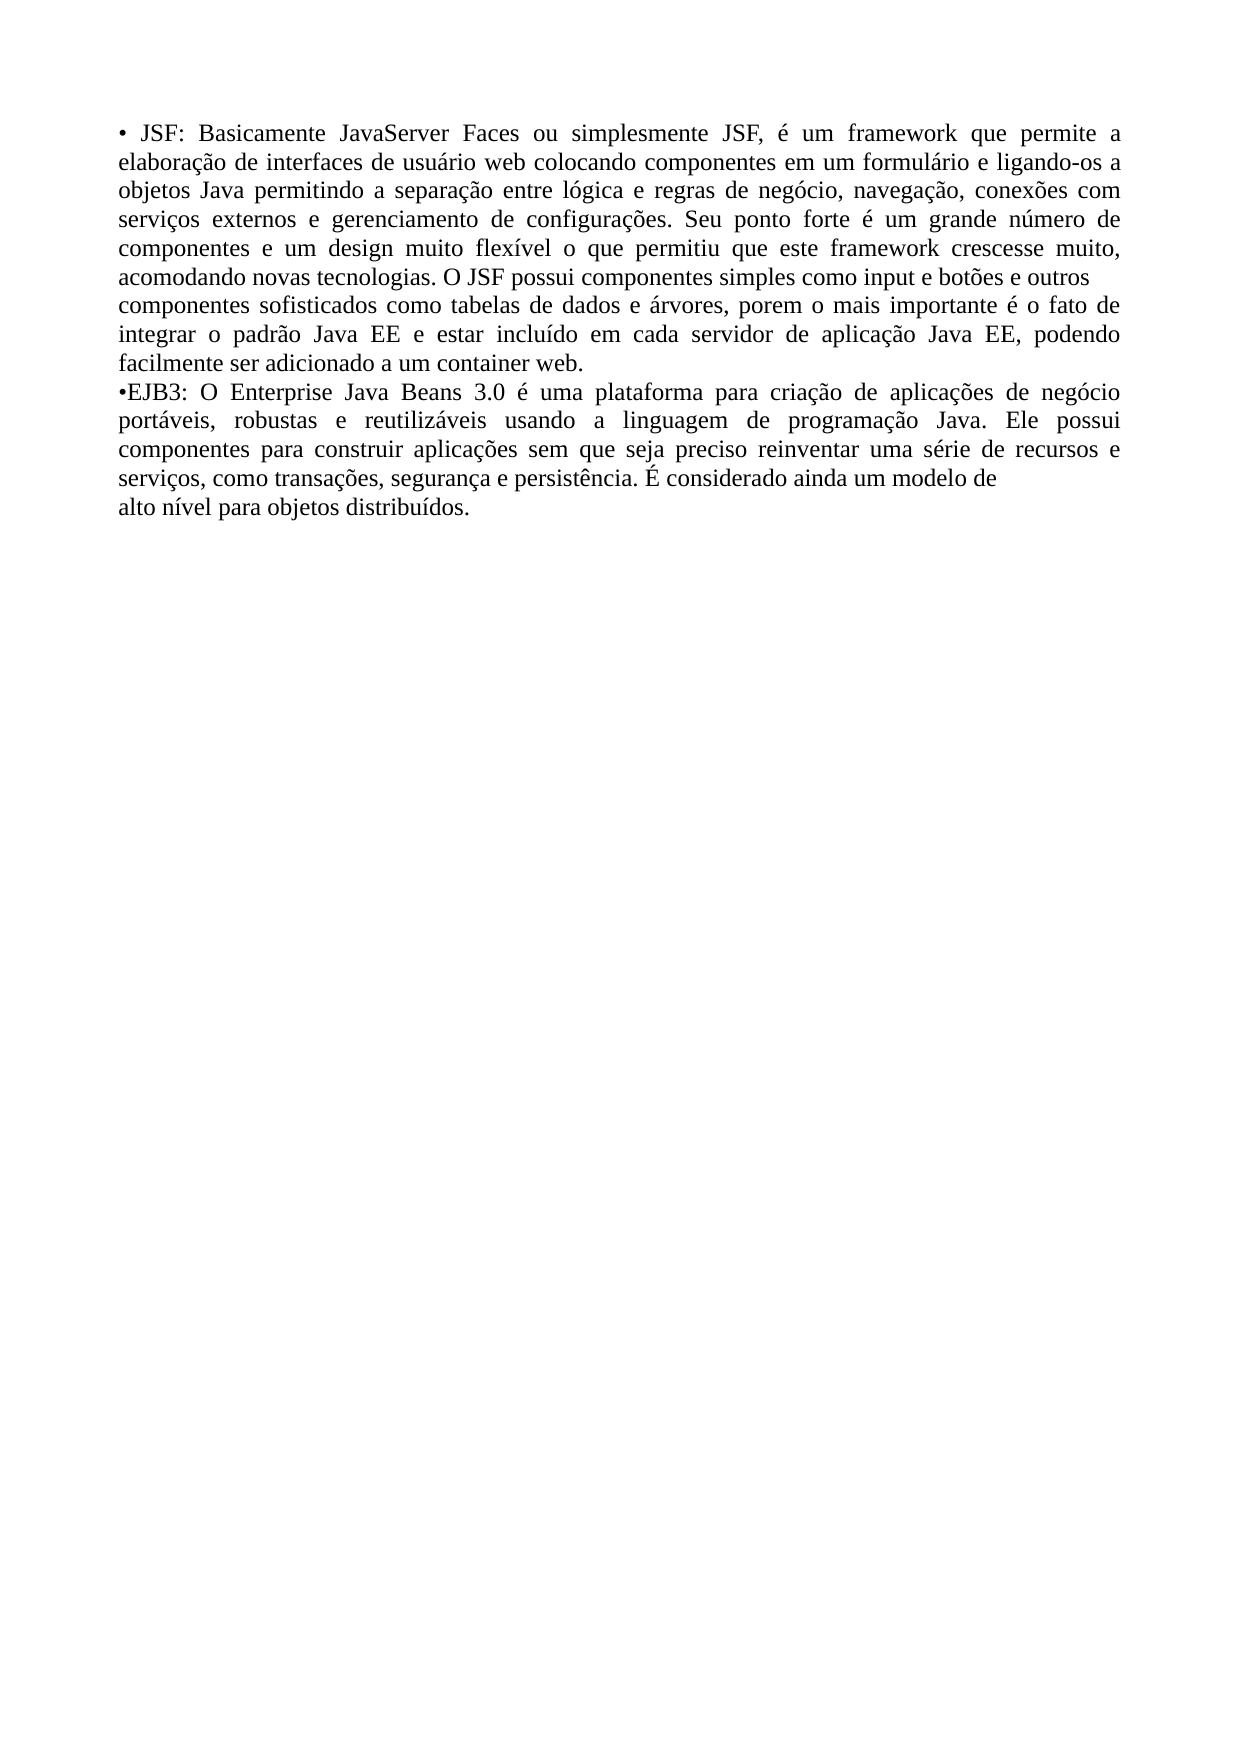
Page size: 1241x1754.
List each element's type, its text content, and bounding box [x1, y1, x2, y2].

text componentes sofisticados como tabelas de dados e árvores, porem o mais importante é o fato de integrar o padrão Java EE e estar incluído em cada servidor de aplicação Java EE, podendo facilmente ser adicionado a um container web. [118, 291, 1122, 377]
text • JSF: Basicamente JavaServer Faces ou simplesmente JSF, é um framework que permite a elaboração de interfaces de usuário web colocando componentes em um formulário e ligando-os a objetos Java permitindo a separação entre lógica e regras de negócio, navegação, conexões com serviços externos e gerenciamento de configurações. Seu ponto forte é um grande número de componentes e um design muito flexível o que permitiu que este framework crescesse muito, acomodando novas tecnologias. O JSF possui componentes simples como input e botões e outros [118, 118, 1122, 291]
text alto nível para objetos distribuídos. [118, 492, 1122, 521]
text •EJB3: O Enterprise Java Beans 3.0 é uma plataforma para criação de aplicações de negócio portáveis, robustas e reutilizáveis usando a linguagem de programação Java. Ele possui componentes para construir aplicações sem que seja preciso reinventar uma série de recursos e serviços, como transações, segurança e persistência. É considerado ainda um modelo de [118, 377, 1122, 492]
